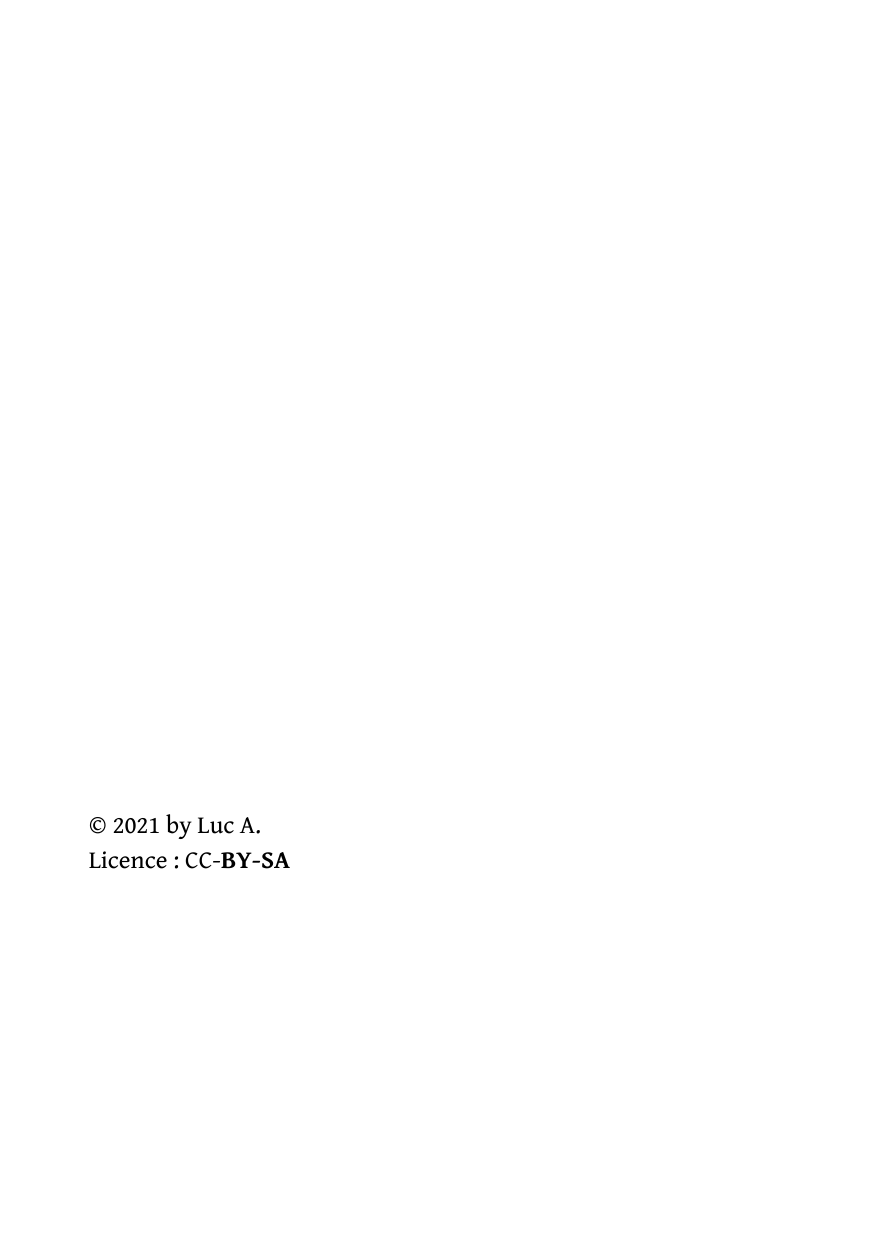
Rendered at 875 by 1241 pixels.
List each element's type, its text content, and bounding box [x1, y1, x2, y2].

text Licence : CC-BY-SA [88, 847, 786, 876]
text © 2021 by Luc A. [88, 812, 786, 841]
